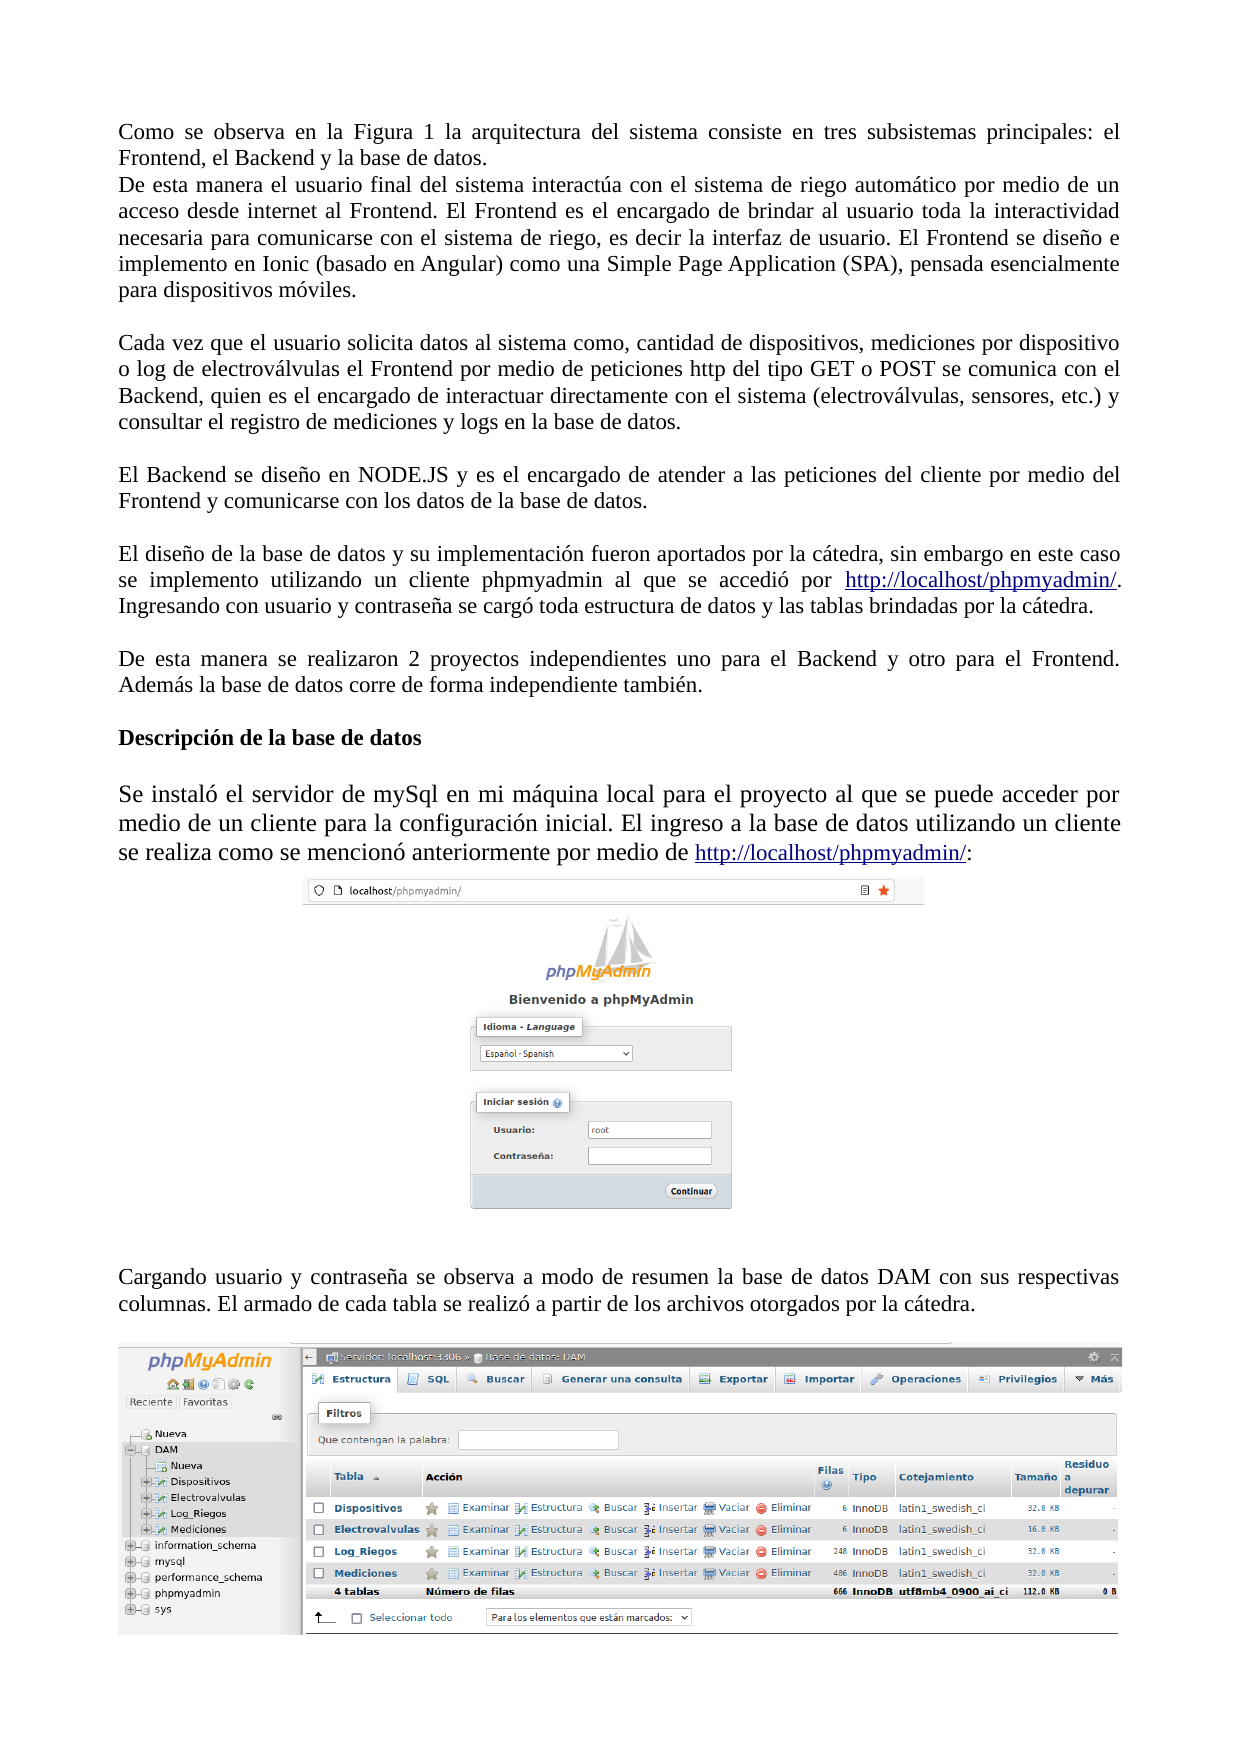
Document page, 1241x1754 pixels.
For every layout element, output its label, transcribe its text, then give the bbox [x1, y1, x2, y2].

text De esta manera se realizaron 2 proyectos independientes uno para el Backend y otro para el Frontend. Además la base de datos corre de forma independiente también. [118, 645, 1122, 698]
text Se instaló el servidor de mySql en mi máquina local para el proyecto al que se puede acceder por medio de un cliente para la configuración inicial. El ingreso a la base de datos utilizando un cliente se realiza como se mencionó anteriormente por medio de http://localhost/phpmyadmin/: [118, 779, 1122, 866]
text Como se observa en la Figura 1 la arquitectura del sistema consiste en tres subsistemas principales: el Frontend, el Backend y la base de datos. [118, 118, 1122, 171]
text El diseño de la base de datos y su implementación fueron aportados por la cátedra, sin embargo en este caso se implemento utilizando un cliente phpmyadmin al que se accedió por http://localhost/phpmyadmin/. Ingresando con usuario y contraseña se cargó toda estructura de datos y las tablas brindadas por la cátedra. [118, 540, 1122, 619]
text Cargando usuario y contraseña se observa a modo de resumen la base de datos DAM con sus respectivas columnas. El armado de cada tabla se realizó a partir de los archivos otorgados por la cátedra. [118, 1263, 1122, 1316]
picture [302, 877, 925, 1236]
text Cada vez que el usuario solicita datos al sistema como, cantidad de dispositivos, mediciones por dispositivo o log de electroválvulas el Frontend por medio de peticiones http del tipo GET o POST se comunica con el Backend, quien es el encargado de interactuar directamente con el sistema (electroválvulas, sensores, etc.) y consultar el registro de mediciones y logs en la base de datos. [118, 329, 1122, 434]
text De esta manera el usuario final del sistema interactúa con el sistema de riego automático por medio de un acceso desde internet al Frontend. El Frontend es el encargado de brindar al usuario toda la interactividad necesaria para comunicarse con el sistema de riego, es decir la interfaz de usuario. El Frontend se diseño e implemento en Ionic (basado en Angular) como una Simple Page Application (SPA), pensada esencialmente para dispositivos móviles. [118, 171, 1122, 303]
picture [118, 1342, 1123, 1635]
text Descripción de la base de datos [118, 724, 1122, 751]
text El Backend se diseño en NODE.JS y es el encargado de atender a las peticiones del cliente por medio del Frontend y comunicarse con los datos de la base de datos. [118, 461, 1122, 513]
